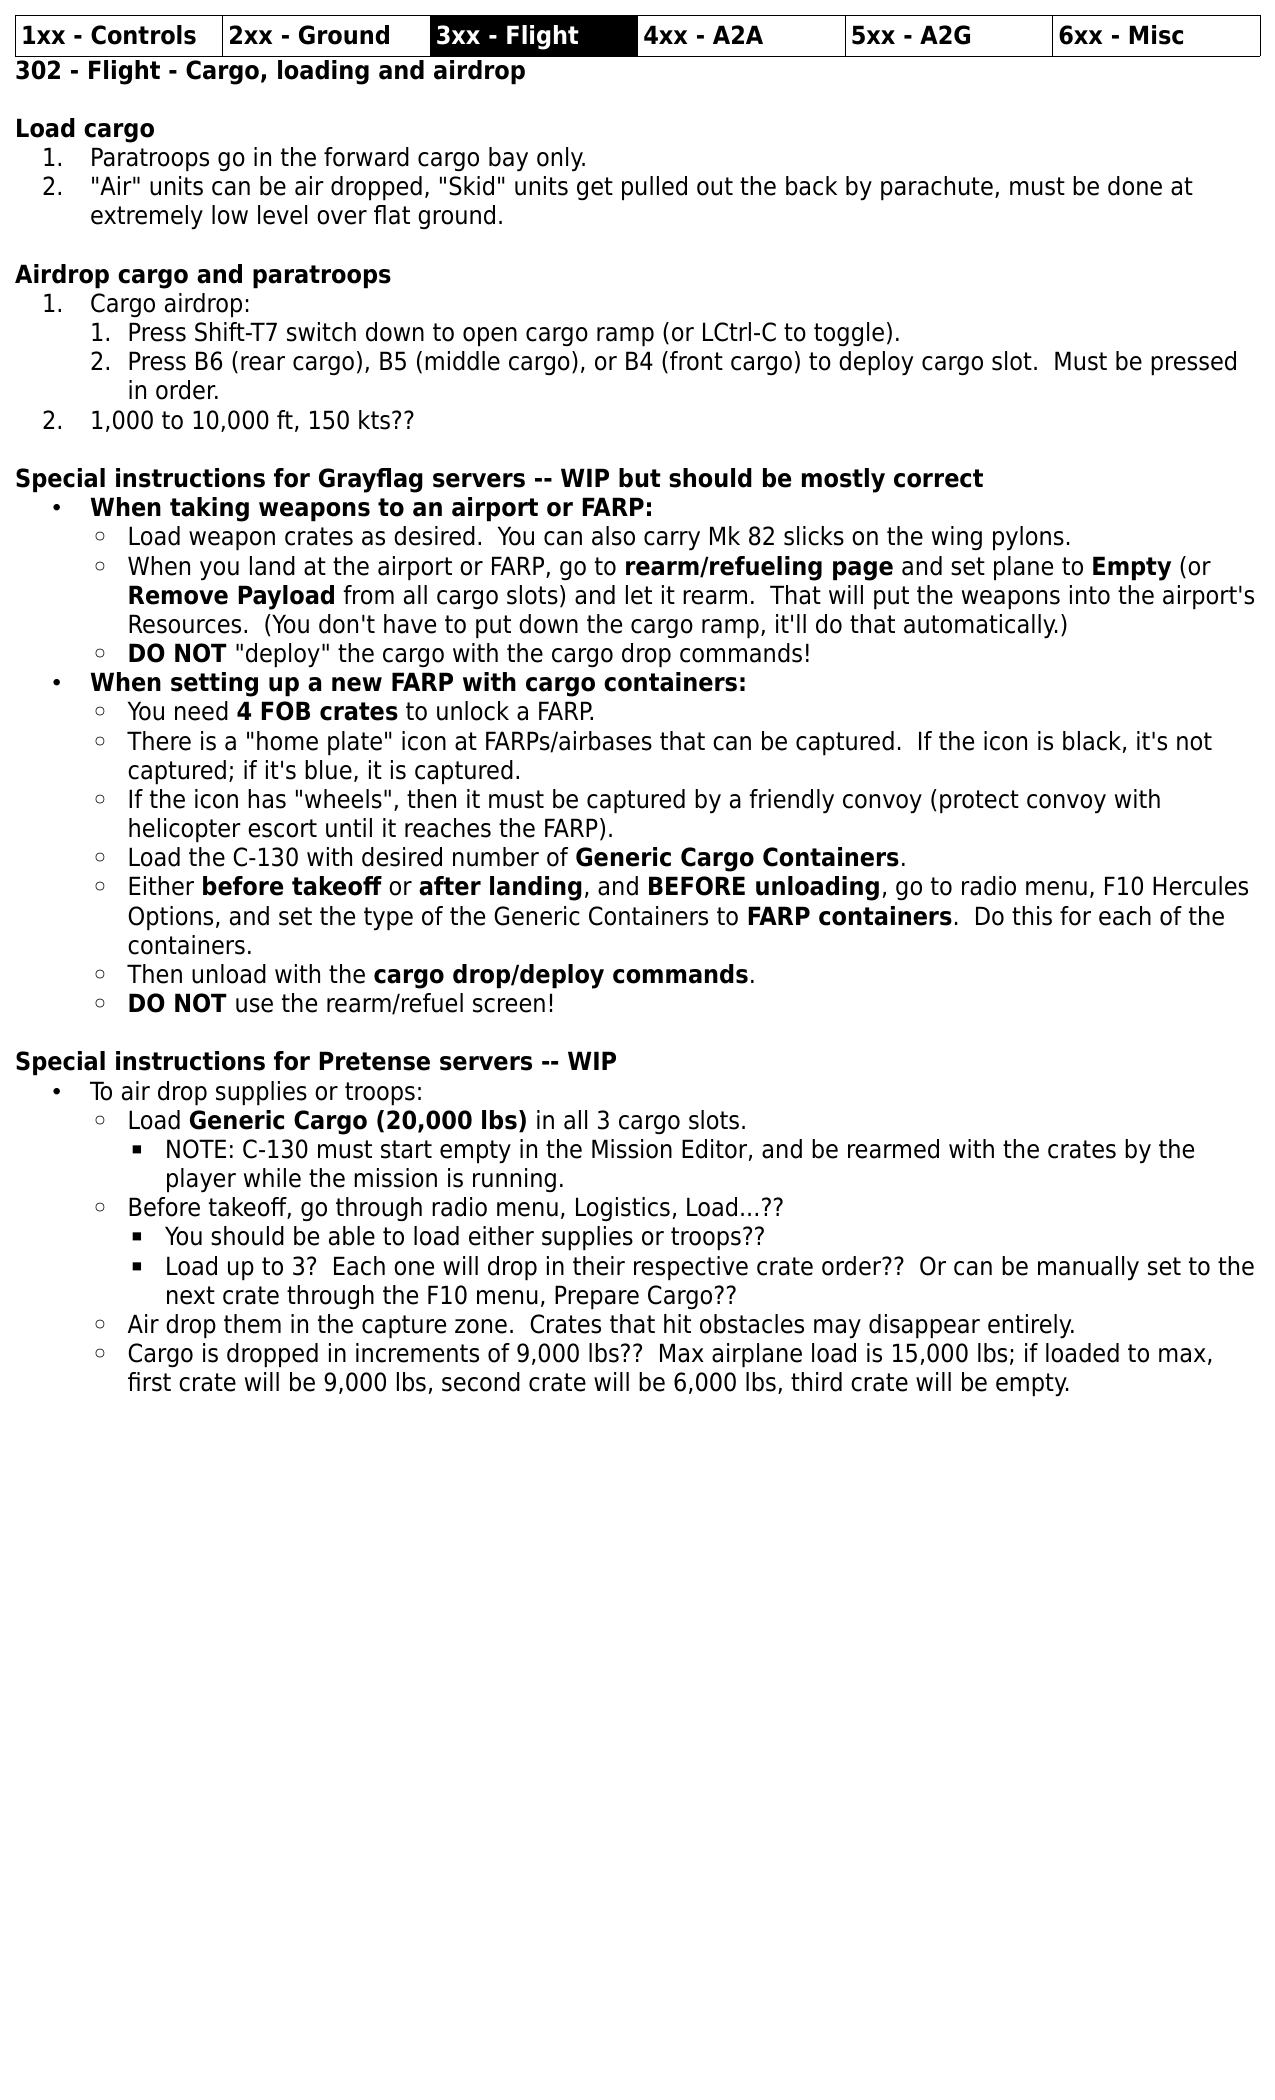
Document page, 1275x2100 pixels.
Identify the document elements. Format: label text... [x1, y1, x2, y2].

table_header 1xx - Controls [16, 16, 222, 56]
list Then unload with the cargo drop/deploy commands. [90, 960, 1260, 989]
text Special instructions for Grayflag servers -- WIP but should be mostly correct [15, 464, 1260, 493]
text 302 - Flight - Cargo, loading and airdrop [15, 57, 1260, 85]
list When you land at the airport or FARP, go to rearm/refueling page and set plane to Empty (or Remove Payload from all cargo slots) and let it rearm. That will put the weapons into the airport's Resources. (You don't have to put down the cargo ramp, it'll do that automatically.) [90, 552, 1260, 639]
list Paratroops go in the forward cargo bay only. [52, 143, 1260, 172]
list Load Generic Cargo (20,000 lbs) in all 3 cargo slots. [90, 1106, 1260, 1135]
list Load up to 3? Each one will drop in their respective crate order?? Or can be manually set to the next crate through the F10 menu, Prepare Cargo?? [127, 1252, 1260, 1310]
text Airdrop cargo and paratroops [15, 260, 1260, 289]
table_header 6xx - Misc [1053, 16, 1260, 56]
list If the icon has "wheels", then it must be captured by a friendly convoy (protect convoy with helicopter escort until it reaches the FARP). [90, 785, 1260, 843]
list You need 4 FOB crates to unlock a FARP. [90, 697, 1260, 727]
list When setting up a new FARP with cargo containers: [52, 668, 1260, 697]
table_header 5xx - A2G [846, 16, 1052, 56]
table_header 3xx - Flight [431, 16, 637, 56]
list Load weapon crates as desired. You can also carry Mk 82 slicks on the wing pylons. [90, 522, 1260, 552]
list There is a "home plate" icon at FARPs/airbases that can be captured. If the icon is black, it's not captured; if it's blue, it is captured. [90, 727, 1260, 785]
list Cargo is dropped in increments of 9,000 lbs?? Max airplane load is 15,000 lbs; if loaded to max, first crate will be 9,000 lbs, second crate will be 6,000 lbs, third crate will be empty. [90, 1339, 1260, 1397]
list DO NOT "deploy" the cargo with the cargo drop commands! [90, 639, 1260, 668]
list Either before takeoff or after landing, and BEFORE unloading, go to radio menu, F10 Hercules Options, and set the type of the Generic Containers to FARP containers. Do this for each of the containers. [90, 872, 1260, 960]
list NOTE: C-130 must start empty in the Mission Editor, and be rearmed with the crates by the player while the mission is running. [127, 1135, 1260, 1193]
list 1,000 to 10,000 ft, 150 kts?? [52, 406, 1260, 435]
list Press B6 (rear cargo), B5 (middle cargo), or B4 (front cargo) to deploy cargo slot. Must be pressed in order. [90, 347, 1260, 406]
list DO NOT use the rearm/refuel screen! [90, 989, 1260, 1018]
list You should be able to load either supplies or troops?? [127, 1222, 1260, 1252]
table_header 4xx - A2A [638, 16, 845, 56]
list Load the C-130 with desired number of Generic Cargo Containers. [90, 843, 1260, 872]
list Before takeoff, go through radio menu, Logistics, Load...?? [90, 1193, 1260, 1222]
list To air drop supplies or troops: [52, 1077, 1260, 1106]
list When taking weapons to an airport or FARP: [52, 493, 1260, 522]
list "Air" units can be air dropped, "Skid" units get pulled out the back by parachute, must be done at extremely low level over flat ground. [52, 172, 1260, 231]
text Special instructions for Pretense servers -- WIP [15, 1047, 1260, 1077]
text Load cargo [15, 114, 1260, 143]
table_header 2xx - Ground [223, 16, 430, 56]
list Press Shift-T7 switch down to open cargo ramp (or LCtrl-C to toggle). [90, 318, 1260, 347]
list Cargo airdrop: [52, 289, 1260, 318]
list Air drop them in the capture zone. Crates that hit obstacles may disappear entirely. [90, 1310, 1260, 1339]
